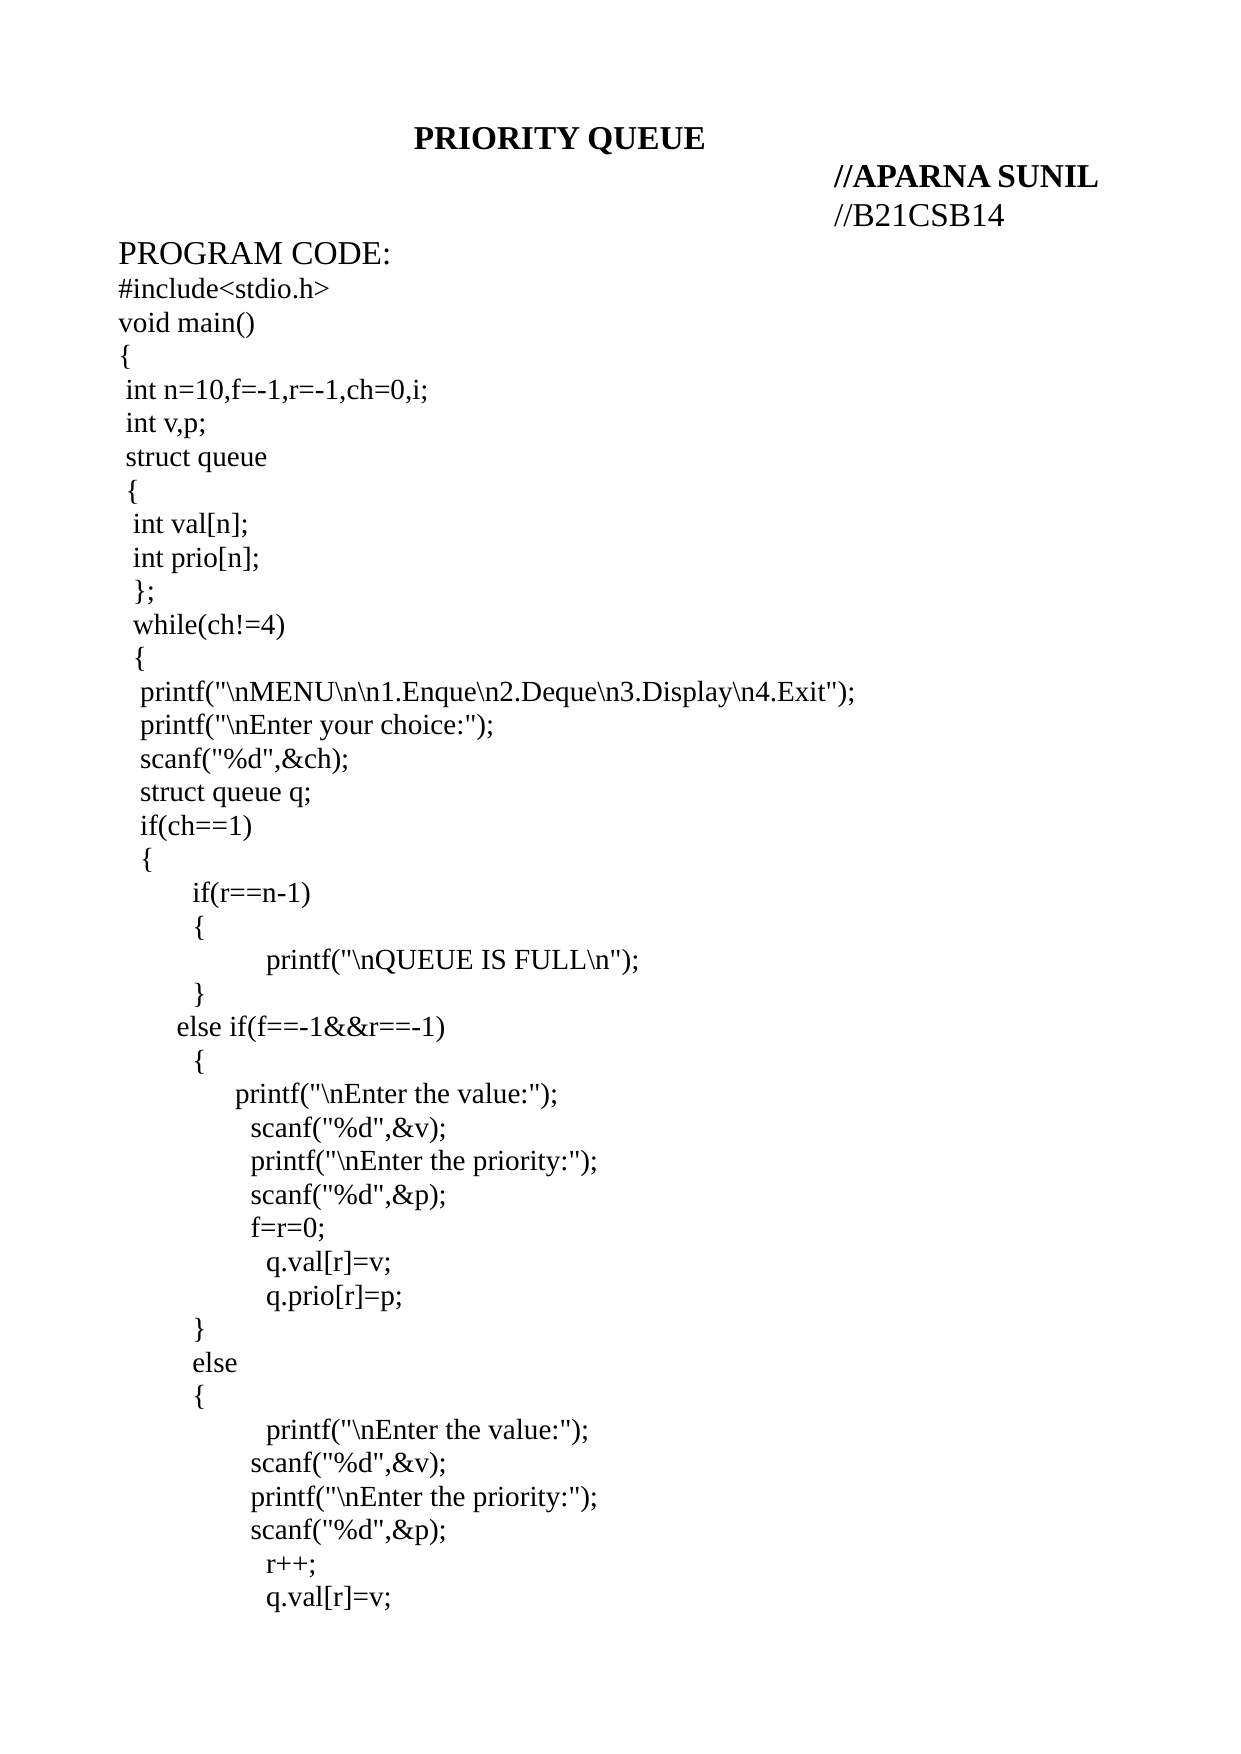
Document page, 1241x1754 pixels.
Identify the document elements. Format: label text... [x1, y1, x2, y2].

text printf("\nEnter the priority:"); [118, 1479, 1122, 1512]
text if(ch==1) [118, 808, 1122, 842]
text q.val[r]=v; [118, 1579, 1122, 1613]
text PRIORITY QUEUE [118, 118, 1122, 156]
text scanf("%d",&v); [118, 1110, 1122, 1143]
text { [118, 473, 1122, 506]
text else [118, 1345, 1122, 1378]
text { [118, 640, 1122, 674]
text { [118, 1378, 1122, 1412]
text printf("\nMENU\n\n1.Enque\n2.Deque\n3.Display\n4.Exit"); [118, 674, 1122, 707]
text printf("\nEnter your choice:"); [118, 707, 1122, 741]
text //B21CSB14 [118, 195, 1122, 233]
text scanf("%d",&v); [118, 1445, 1122, 1479]
text } [118, 1311, 1122, 1345]
text { [118, 909, 1122, 942]
text q.prio[r]=p; [118, 1278, 1122, 1311]
text f=r=0; [118, 1211, 1122, 1244]
text q.val[r]=v; [118, 1244, 1122, 1278]
text { [118, 1043, 1122, 1076]
text printf("\nQUEUE IS FULL\n"); [118, 942, 1122, 976]
text int n=10,f=-1,r=-1,ch=0,i; [118, 372, 1122, 406]
text { [118, 338, 1122, 372]
text #include<stdio.h> [118, 271, 1122, 305]
text printf("\nEnter the priority:"); [118, 1143, 1122, 1177]
text int prio[n]; [118, 540, 1122, 573]
text int v,p; [118, 406, 1122, 439]
text //APARNA SUNIL [118, 156, 1122, 195]
text struct queue q; [118, 774, 1122, 808]
text while(ch!=4) [118, 607, 1122, 640]
text else if(f==-1&&r==-1) [118, 1009, 1122, 1043]
text int val[n]; [118, 506, 1122, 540]
text r++; [118, 1546, 1122, 1579]
text scanf("%d",&p); [118, 1177, 1122, 1211]
text scanf("%d",&p); [118, 1512, 1122, 1546]
text printf("\nEnter the value:"); [118, 1076, 1122, 1110]
text }; [118, 573, 1122, 607]
text scanf("%d",&ch); [118, 741, 1122, 774]
text if(r==n-1) [118, 875, 1122, 909]
text void main() [118, 305, 1122, 338]
text { [118, 842, 1122, 875]
text printf("\nEnter the value:"); [118, 1412, 1122, 1445]
text PROGRAM CODE: [118, 233, 1122, 271]
text struct queue [118, 439, 1122, 473]
text } [118, 976, 1122, 1009]
